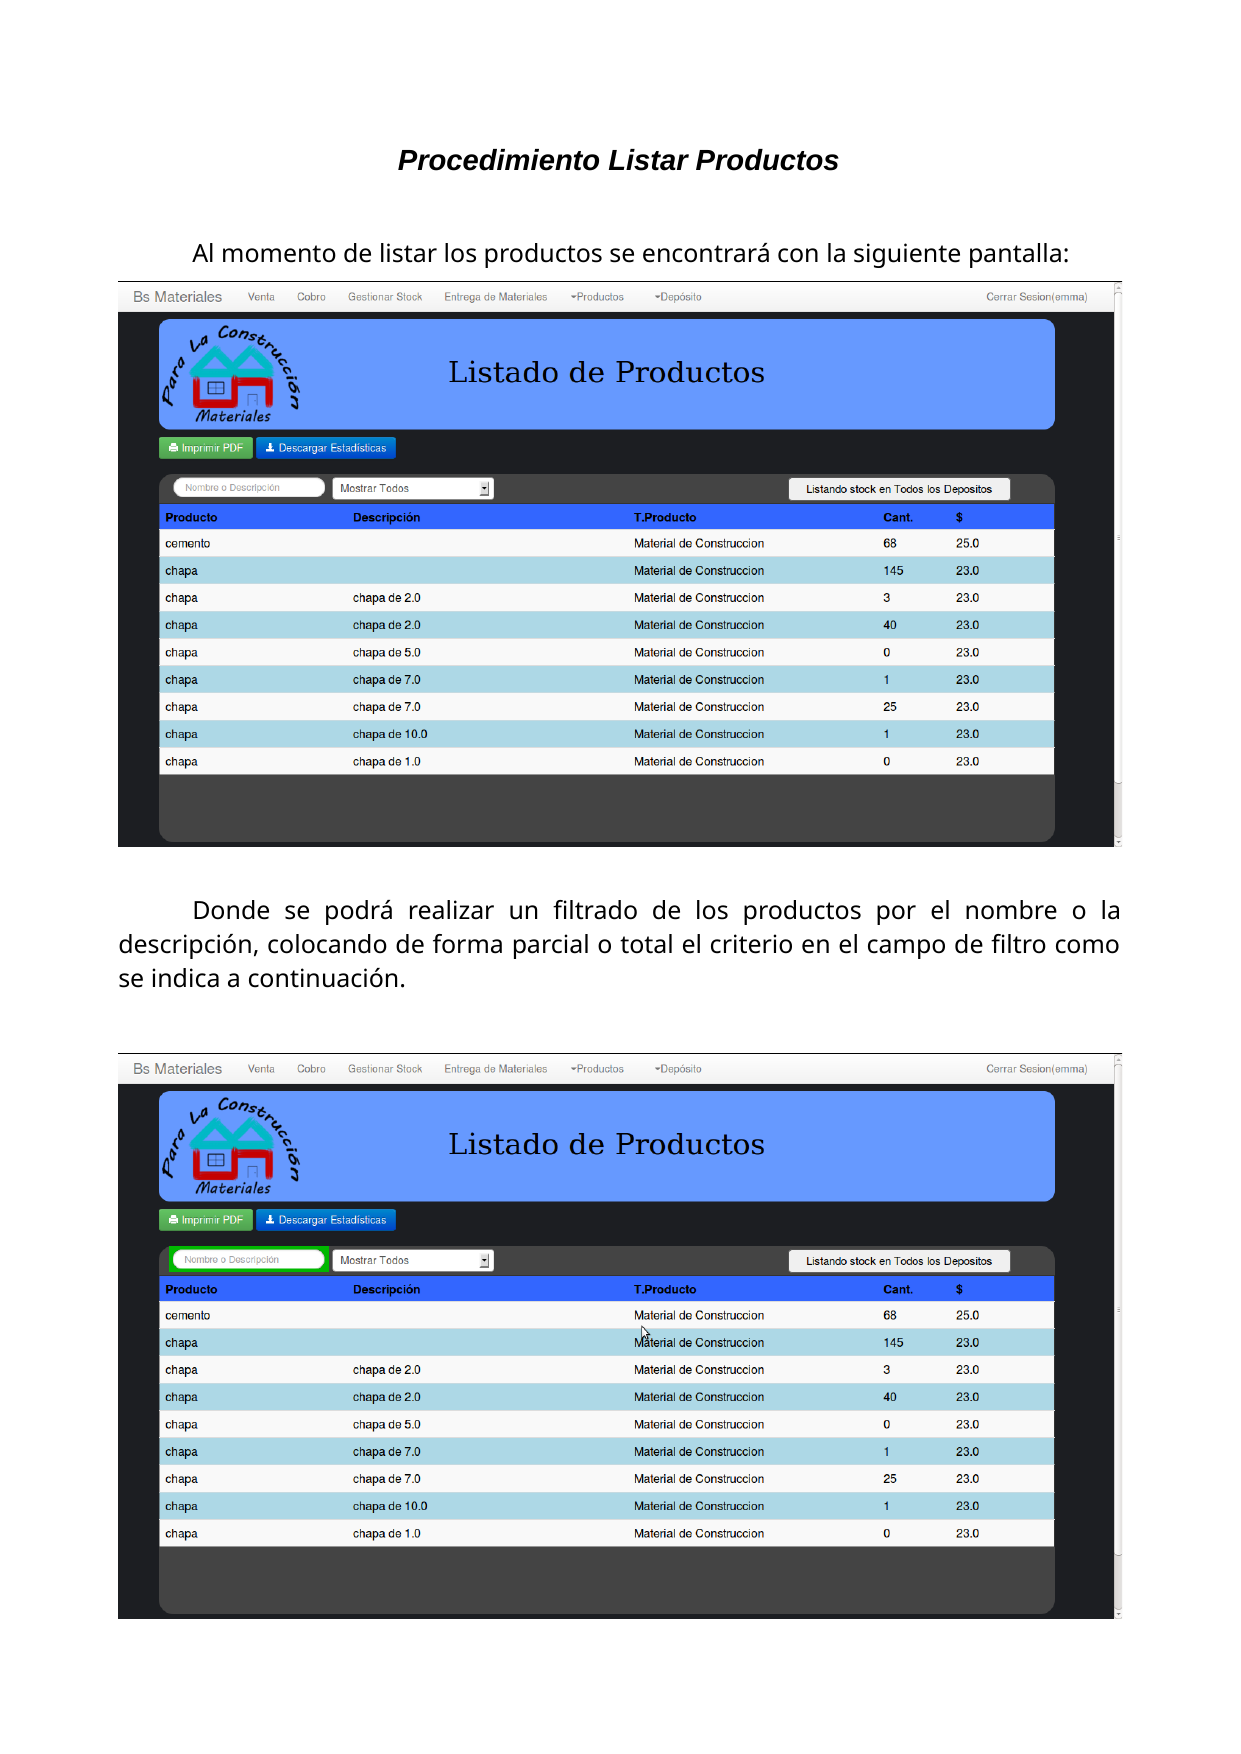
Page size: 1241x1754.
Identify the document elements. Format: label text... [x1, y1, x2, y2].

picture [118, 281, 1123, 847]
subtitle Procedimiento Listar Productos [118, 143, 1122, 177]
text Al momento de listar los productos se encontrará con la siguiente pantalla: [118, 235, 1122, 269]
picture [118, 1053, 1123, 1619]
text Donde se podrá realizar un filtrado de los productos por el nombre o la descripción, colocando de forma parcial o total el criterio en el campo de filtro como se indica a continuación. [118, 893, 1122, 995]
